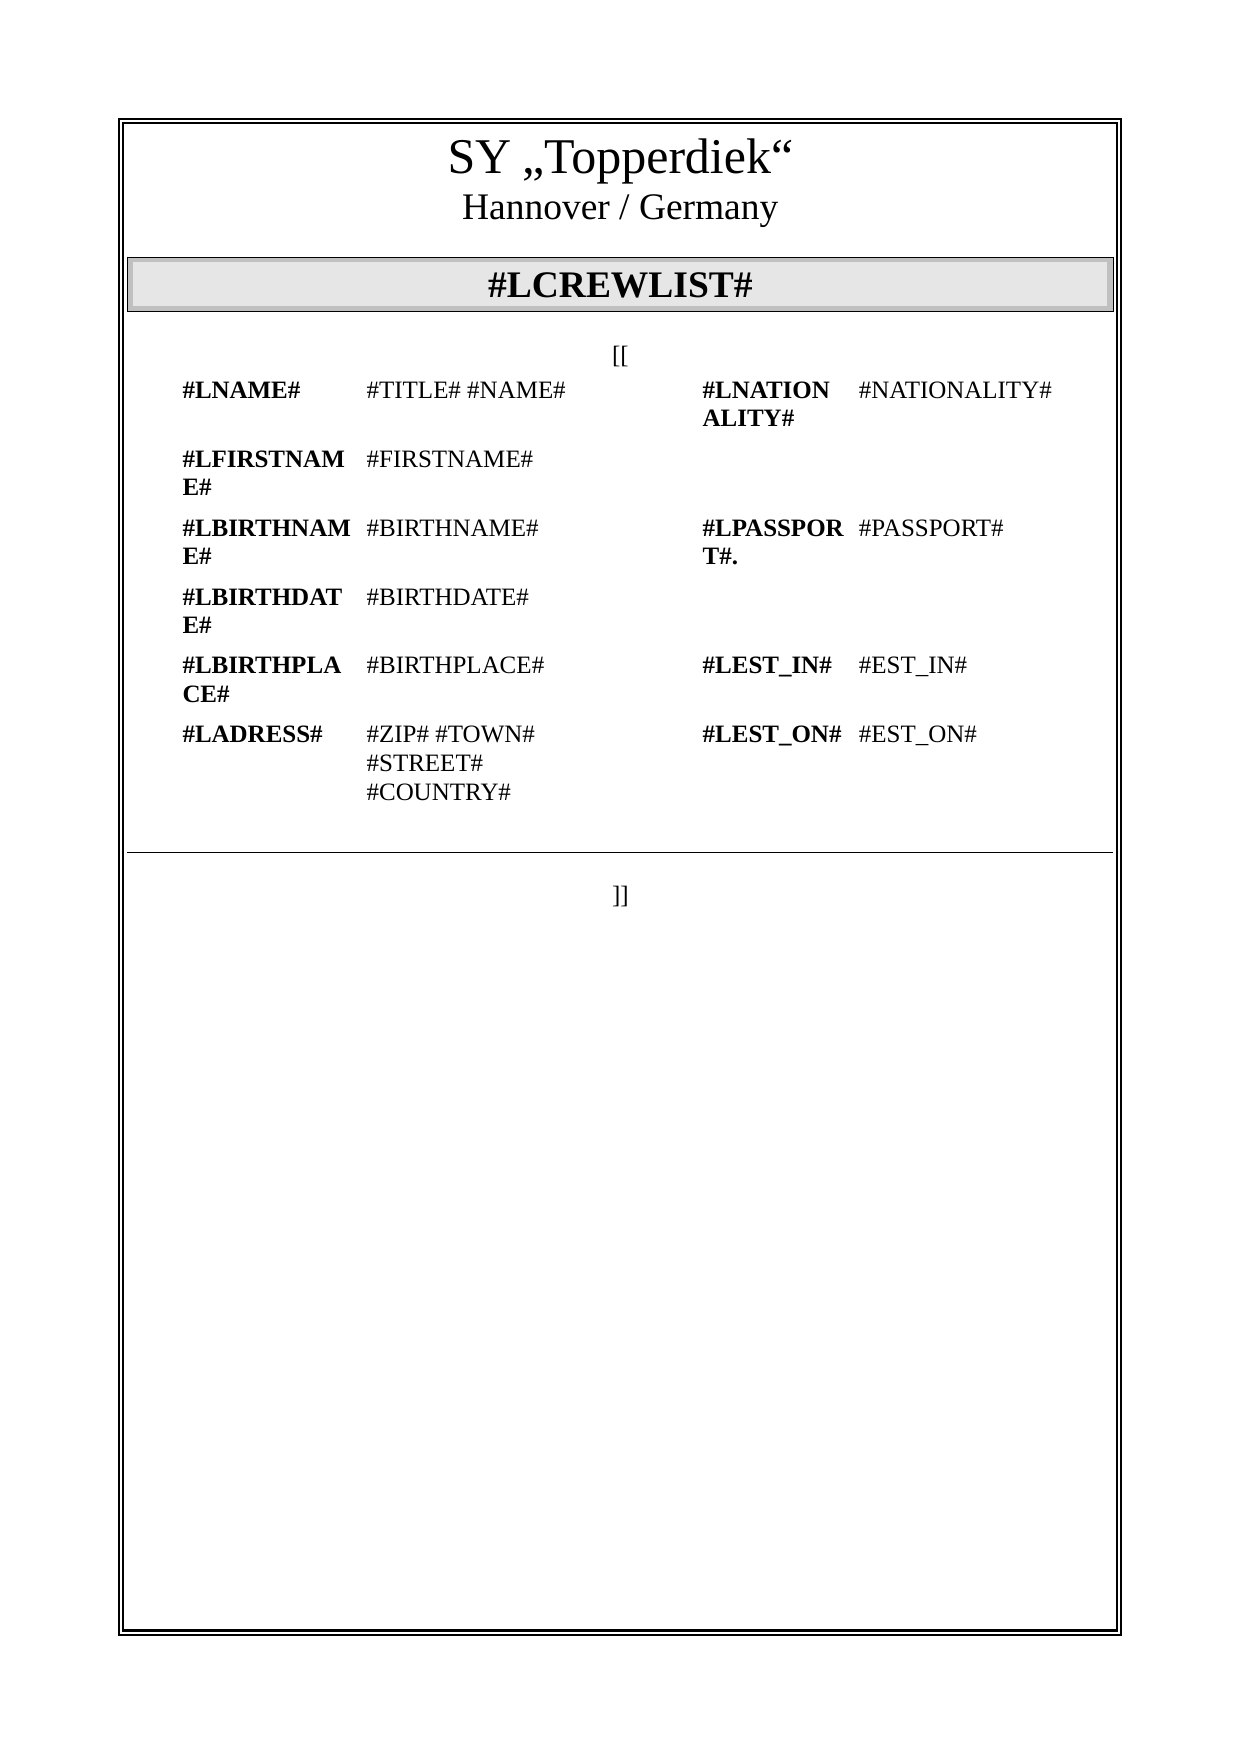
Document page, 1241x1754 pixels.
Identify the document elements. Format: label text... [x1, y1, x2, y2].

table_cell #LBIRTHDATE# [177, 576, 361, 645]
table_cell #PASSPORT# [853, 507, 1064, 576]
table_cell [853, 438, 1064, 507]
table_cell #LADRESS# [177, 714, 361, 811]
table_header #LCREWLIST# [128, 258, 1113, 311]
text SY „Topperdiek“ Hannover / Germany [127, 127, 1113, 228]
table_cell #BIRTHNAME# [361, 507, 697, 576]
table_cell #LFIRSTNAME# [177, 438, 361, 507]
table_cell #BIRTHPLACE# [361, 645, 697, 714]
table_header #LNATIONALITY# [697, 369, 853, 438]
table_cell #EST_IN# [853, 645, 1064, 714]
table_cell #LBIRTHNAME# [177, 507, 361, 576]
table_cell #EST_ON# [853, 714, 1064, 811]
table_cell #LBIRTHPLACE# [177, 645, 361, 714]
table_cell [697, 438, 853, 507]
text [[ [127, 340, 1113, 369]
table_cell #LPASSPORT#. [697, 507, 853, 576]
table_cell #FIRSTNAME# [361, 438, 697, 507]
table_cell [853, 576, 1064, 645]
table_header #TITLE# #NAME# [361, 369, 697, 438]
table_cell #LEST_ON# [697, 714, 853, 811]
table_cell [697, 576, 853, 645]
table_header [127, 811, 1113, 852]
table_header #NATIONALITY# [853, 369, 1064, 438]
table_cell #ZIP# #TOWN# #STREET# #COUNTRY# [361, 714, 697, 811]
table_cell #LEST_IN# [697, 645, 853, 714]
text ]] [127, 881, 1113, 909]
table_cell #BIRTHDATE# [361, 576, 697, 645]
table_header #LNAME# [177, 369, 361, 438]
